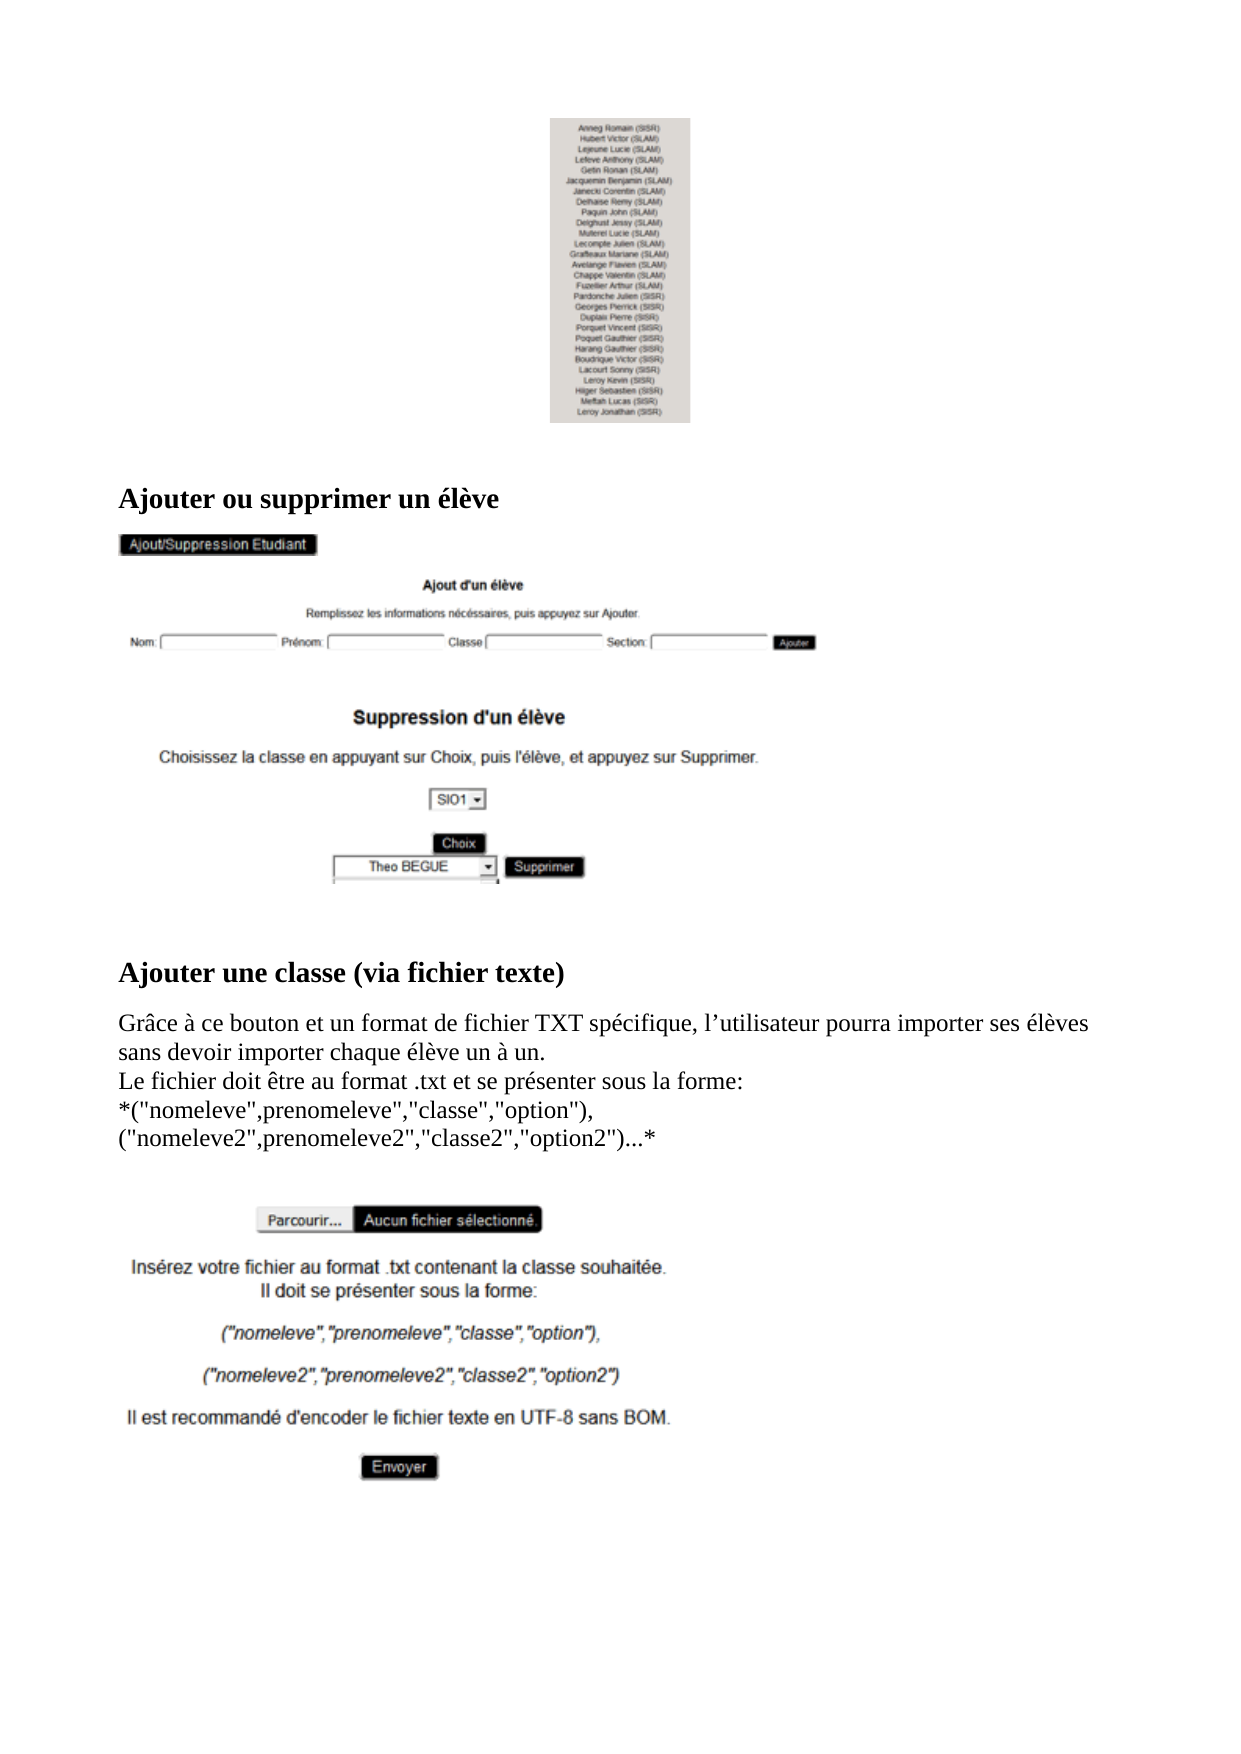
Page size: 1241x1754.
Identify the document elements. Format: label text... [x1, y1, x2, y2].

text Ajouter ou supprimer un élève [118, 481, 1122, 514]
text *("nomeleve",prenomeleve","classe","option"),("nomeleve2",prenomeleve2","classe2","option2")...* [118, 1095, 1122, 1152]
text Ajouter une classe (via fichier texte) [118, 955, 1122, 989]
picture [118, 1181, 709, 1489]
picture [118, 575, 826, 687]
text Le fichier doit être au format .txt et se présenter sous la forme: [118, 1066, 1122, 1095]
picture [118, 705, 826, 884]
picture [118, 534, 319, 556]
text Grâce à ce bouton et un format de fichier TXT spécifique, l’utilisateur pourra importer ses élèves sans devoir importer chaque élève un à un. [118, 1008, 1122, 1066]
picture [549, 118, 691, 423]
